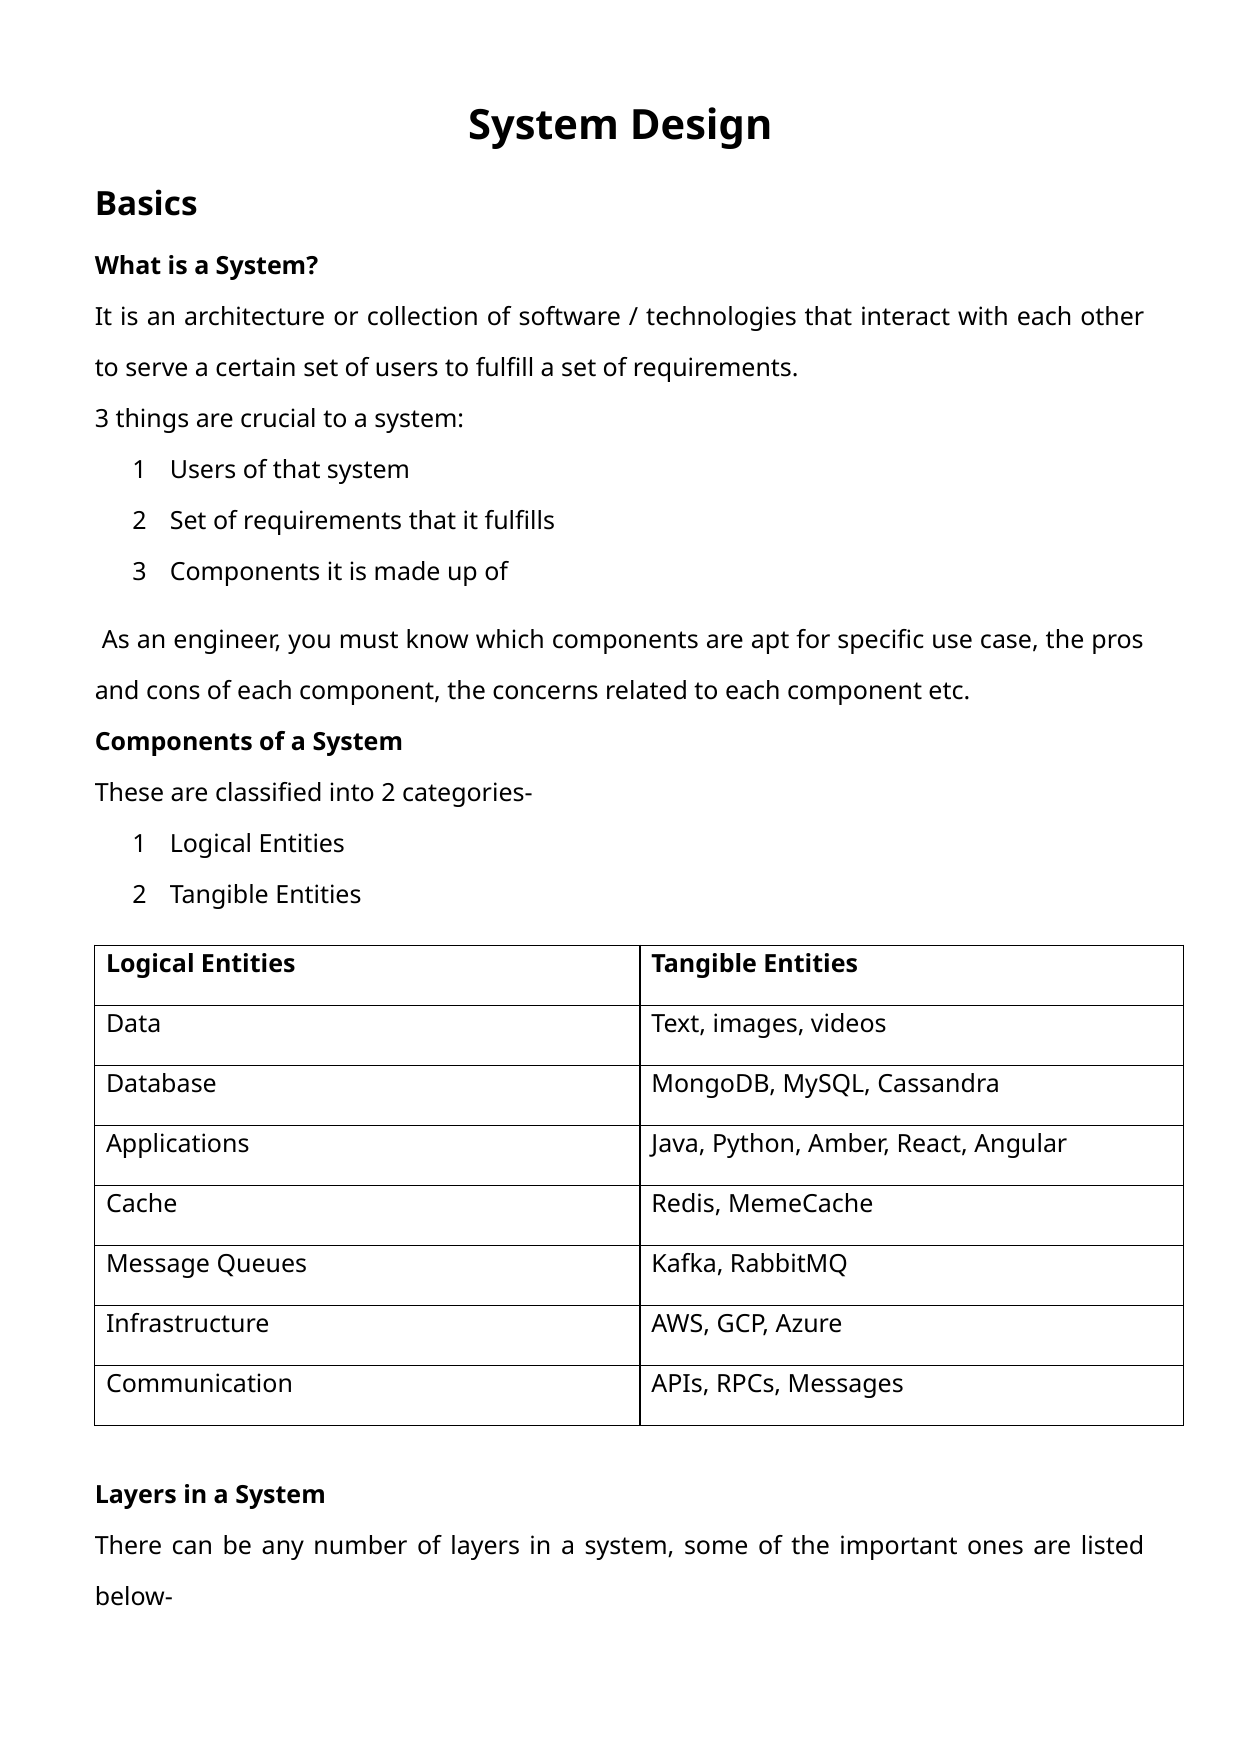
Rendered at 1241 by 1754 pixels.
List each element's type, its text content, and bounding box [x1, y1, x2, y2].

text Components of a System [94, 724, 1146, 758]
text What is a System? [94, 248, 1146, 282]
table_cell Communication [95, 1366, 639, 1424]
text 3 things are crucial to a system: [94, 401, 1146, 435]
table_cell AWS, GCP, Azure [641, 1306, 1183, 1364]
table_cell Kafka, RabbitMQ [641, 1246, 1183, 1304]
table_cell Database [95, 1066, 639, 1124]
text Layers in a System [94, 1477, 1146, 1511]
table_cell Applications [95, 1126, 639, 1184]
table_cell Cache [95, 1186, 639, 1244]
table_cell Message Queues [95, 1246, 639, 1304]
text As an engineer, you must know which components are apt for specific use case, the pros and cons of each component, the concerns related to each component etc. [94, 622, 1146, 707]
table_header Tangible Entities [641, 946, 1183, 1004]
list Tangible Entities [132, 877, 1146, 911]
table_cell Infrastructure [95, 1306, 639, 1364]
text There can be any number of layers in a system, some of the important ones are listed below- [94, 1528, 1146, 1613]
list Logical Entities [132, 826, 1146, 860]
table_header Logical Entities [95, 946, 639, 1004]
list Components it is made up of [132, 554, 1146, 588]
list Users of that system [132, 452, 1146, 486]
table_cell Java, Python, Amber, React, Angular [641, 1126, 1183, 1184]
table_cell MongoDB, MySQL, Cassandra [641, 1066, 1183, 1124]
table_cell Text, images, videos [641, 1006, 1183, 1064]
text It is an architecture or collection of software / technologies that interact with each other to serve a certain set of users to fulfill a set of requirements. [94, 299, 1146, 384]
text These are classified into 2 categories- [94, 775, 1146, 809]
text System Design [94, 94, 1146, 151]
table_cell APIs, RPCs, Messages [641, 1366, 1183, 1424]
list Set of requirements that it fulfills [132, 503, 1146, 537]
table_cell Data [95, 1006, 639, 1064]
text Basics [94, 179, 1146, 225]
table_cell Redis, MemeCache [641, 1186, 1183, 1244]
